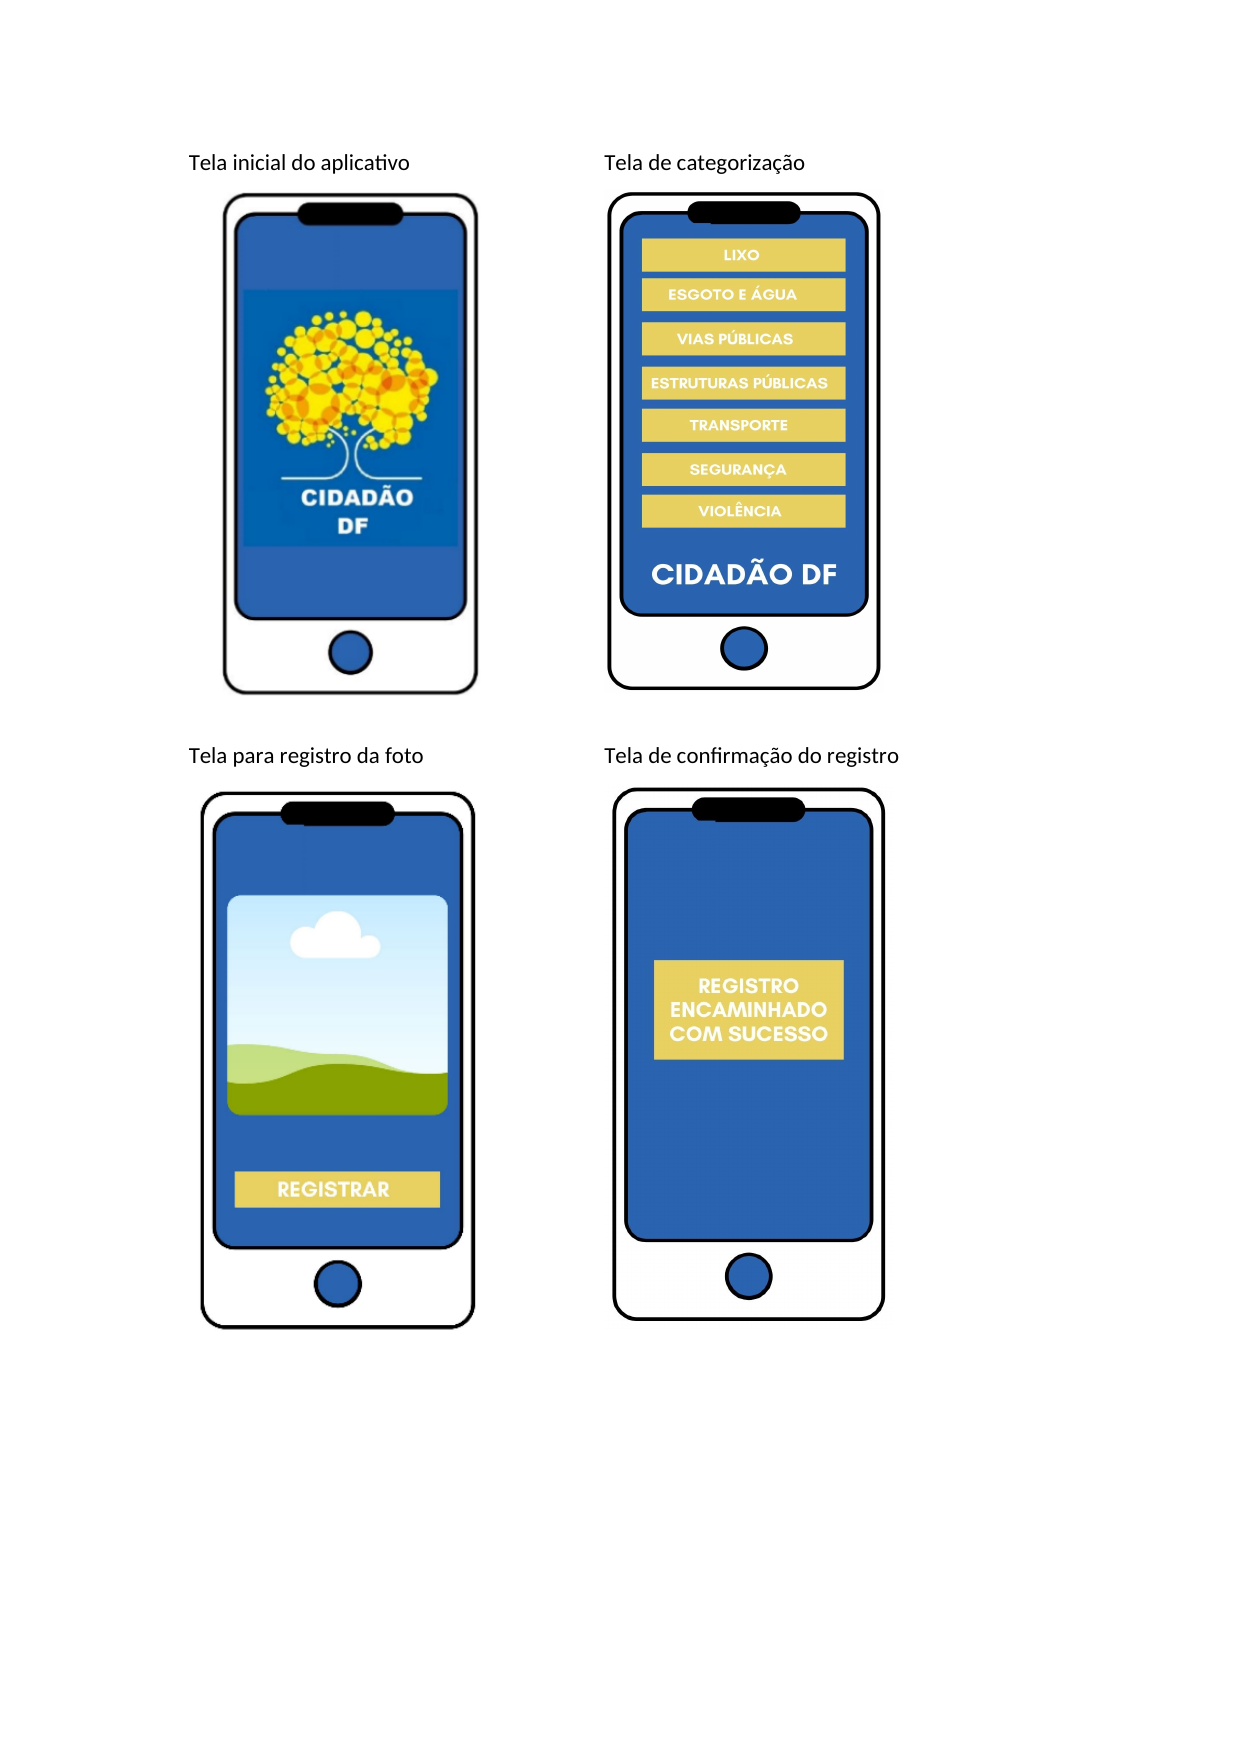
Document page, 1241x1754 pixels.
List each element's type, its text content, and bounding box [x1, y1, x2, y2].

table_cell Tela para registro da foto [177, 741, 593, 1377]
table_header Tela de categorização [593, 148, 1008, 741]
table_cell Tela de confirmação do registro [593, 741, 1008, 1377]
table_header Tela inicial do aplicativo [177, 148, 593, 741]
picture [219, 189, 482, 700]
picture [193, 783, 484, 1335]
